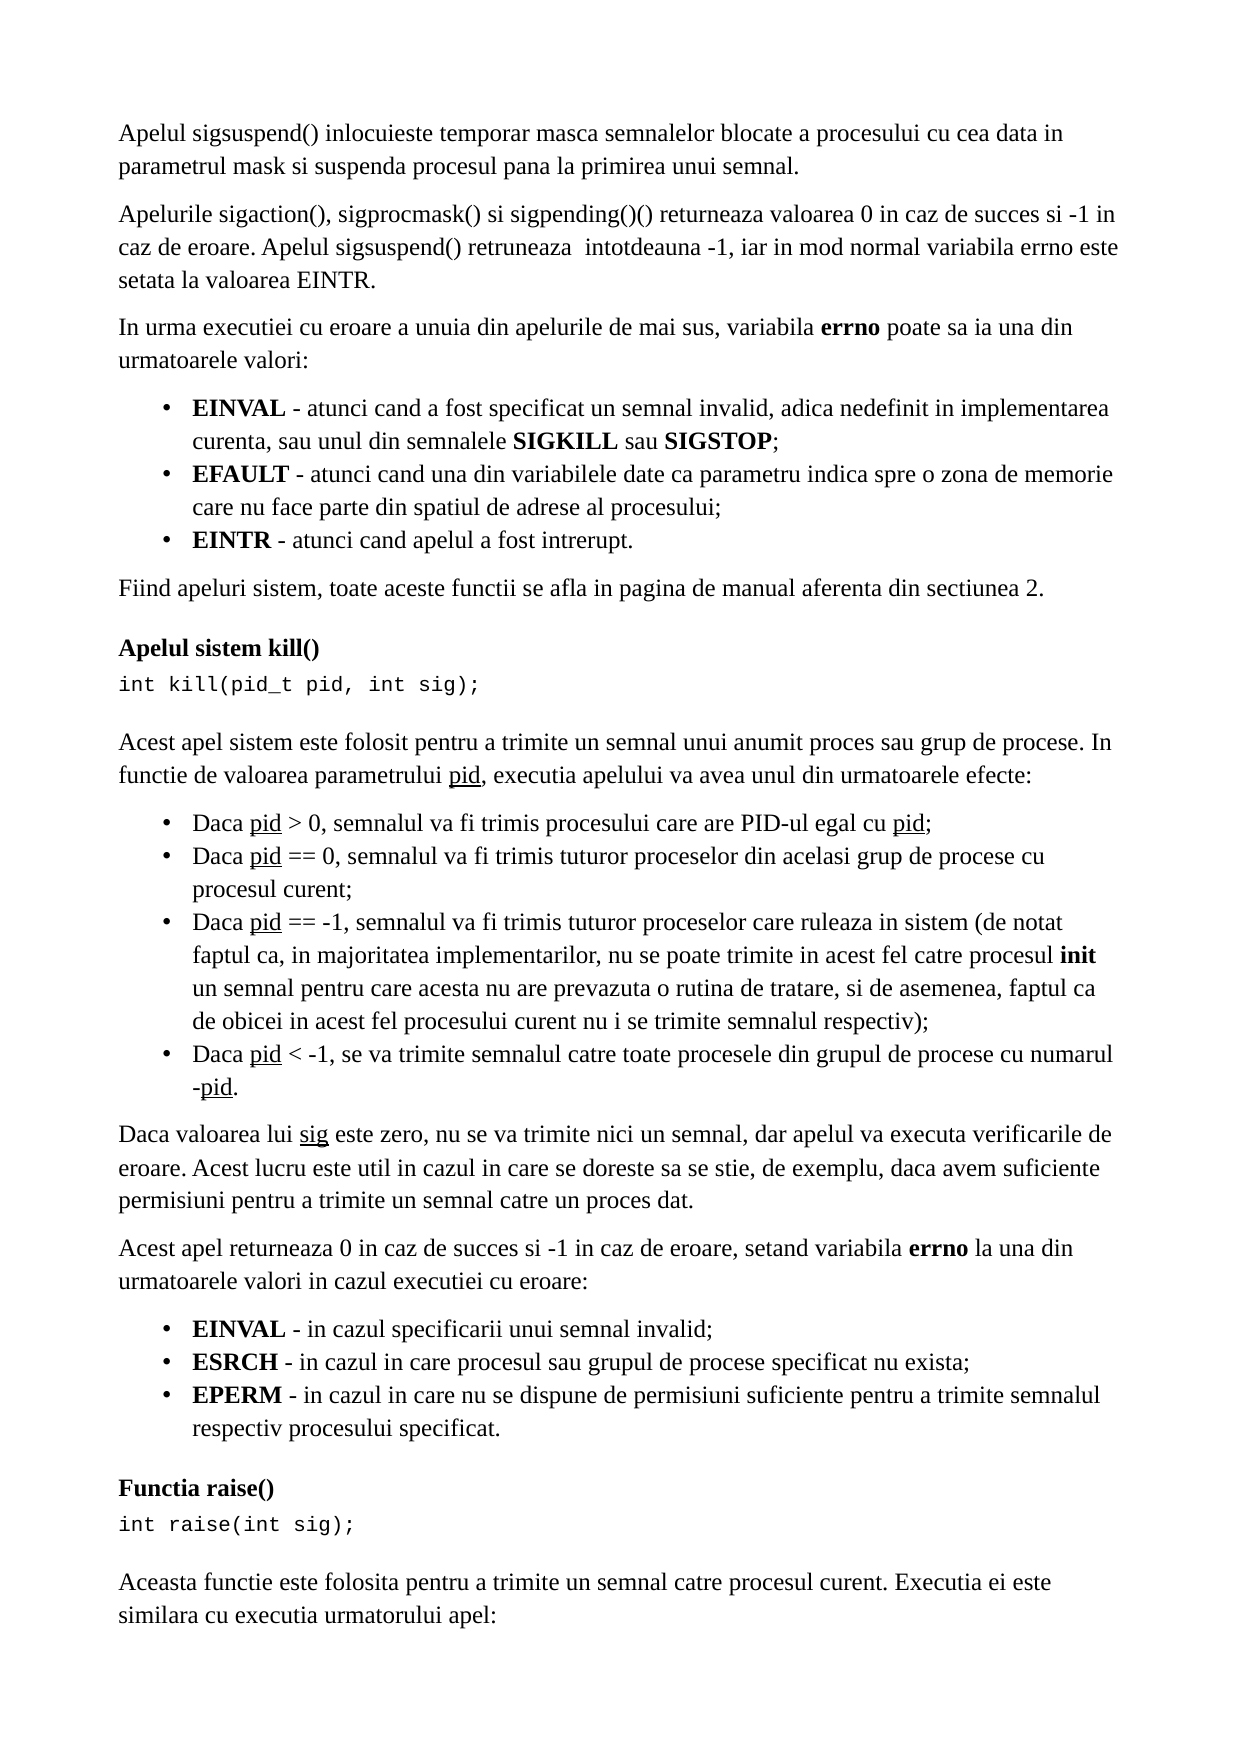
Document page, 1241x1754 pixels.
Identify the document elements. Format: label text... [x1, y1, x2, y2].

list EINTR - atunci cand apelul a fost intrerupt. [162, 525, 1122, 554]
list EFAULT - atunci cand una din variabilele date ca parametru indica spre o zona de memorie care nu face parte din spatiul de adrese al procesului; [162, 459, 1122, 521]
list Daca pid < -1, se va trimite semnalul catre toate procesele din grupul de procese cu numarul -pid. [162, 1039, 1122, 1101]
list EPERM - in cazul in care nu se dispune de permisiuni suficiente pentru a trimite semnalul respectiv procesului specificat. [162, 1380, 1122, 1442]
text Apelul sigsuspend() inlocuieste temporar masca semnalelor blocate a procesului cu cea data in parametrul mask si suspenda procesul pana la primirea unui semnal. [118, 118, 1122, 180]
list EINVAL - in cazul specificarii unui semnal invalid; [162, 1314, 1122, 1343]
text Apelurile sigaction(), sigprocmask() si sigpending()() returneaza valoarea 0 in caz de succes si -1 in caz de eroare. Apelul sigsuspend() retruneaza intotdeauna -1, iar in mod normal variabila errno este setata la valoarea EINTR. [118, 199, 1122, 293]
subtitle Apelul sistem kill() [118, 633, 1122, 662]
list ESRCH - in cazul in care procesul sau grupul de procese specificat nu exista; [162, 1347, 1122, 1376]
text Daca valoarea lui sig este zero, nu se va trimite nici un semnal, dar apelul va executa verificarile de eroare. Acest lucru este util in cazul in care se doreste sa se stie, de exemplu, daca avem suficiente permisiuni pentru a trimite un semnal catre un proces dat. [118, 1119, 1122, 1214]
list Daca pid > 0, semnalul va fi trimis procesului care are PID-ul egal cu pid; [162, 808, 1122, 837]
list Daca pid == -1, semnalul va fi trimis tuturor proceselor care ruleaza in sistem (de notat faptul ca, in majoritatea implementarilor, nu se poate trimite in acest fel catre procesul init un semnal pentru care acesta nu are prevazuta o rutina de tratare, si de asemenea, faptul ca de obicei in acest fel procesului curent nu i se trimite semnalul respectiv); [162, 907, 1122, 1035]
text Aceasta functie este folosita pentru a trimite un semnal catre procesul curent. Executia ei este similara cu executia urmatorului apel: [118, 1567, 1122, 1629]
text Fiind apeluri sistem, toate aceste functii se afla in pagina de manual aferenta din sectiunea 2. [118, 573, 1122, 601]
text Acest apel sistem este folosit pentru a trimite un semnal unui anumit proces sau grup de procese. In functie de valoarea parametrului pid, executia apelului va avea unul din urmatoarele efecte: [118, 727, 1122, 789]
text Acest apel returneaza 0 in caz de succes si -1 in caz de eroare, setand variabila errno la una din urmatoarele valori in cazul executiei cu eroare: [118, 1233, 1122, 1295]
text int kill(pid_t pid, int sig); [118, 674, 1122, 698]
text int raise(int sig); [118, 1514, 1122, 1538]
subtitle Functia raise() [118, 1473, 1122, 1502]
list EINVAL - atunci cand a fost specificat un semnal invalid, adica nedefinit in implementarea curenta, sau unul din semnalele SIGKILL sau SIGSTOP; [162, 393, 1122, 455]
text In urma executiei cu eroare a unuia din apelurile de mai sus, variabila errno poate sa ia una din urmatoarele valori: [118, 312, 1122, 374]
list Daca pid == 0, semnalul va fi trimis tuturor proceselor din acelasi grup de procese cu procesul curent; [162, 841, 1122, 903]
